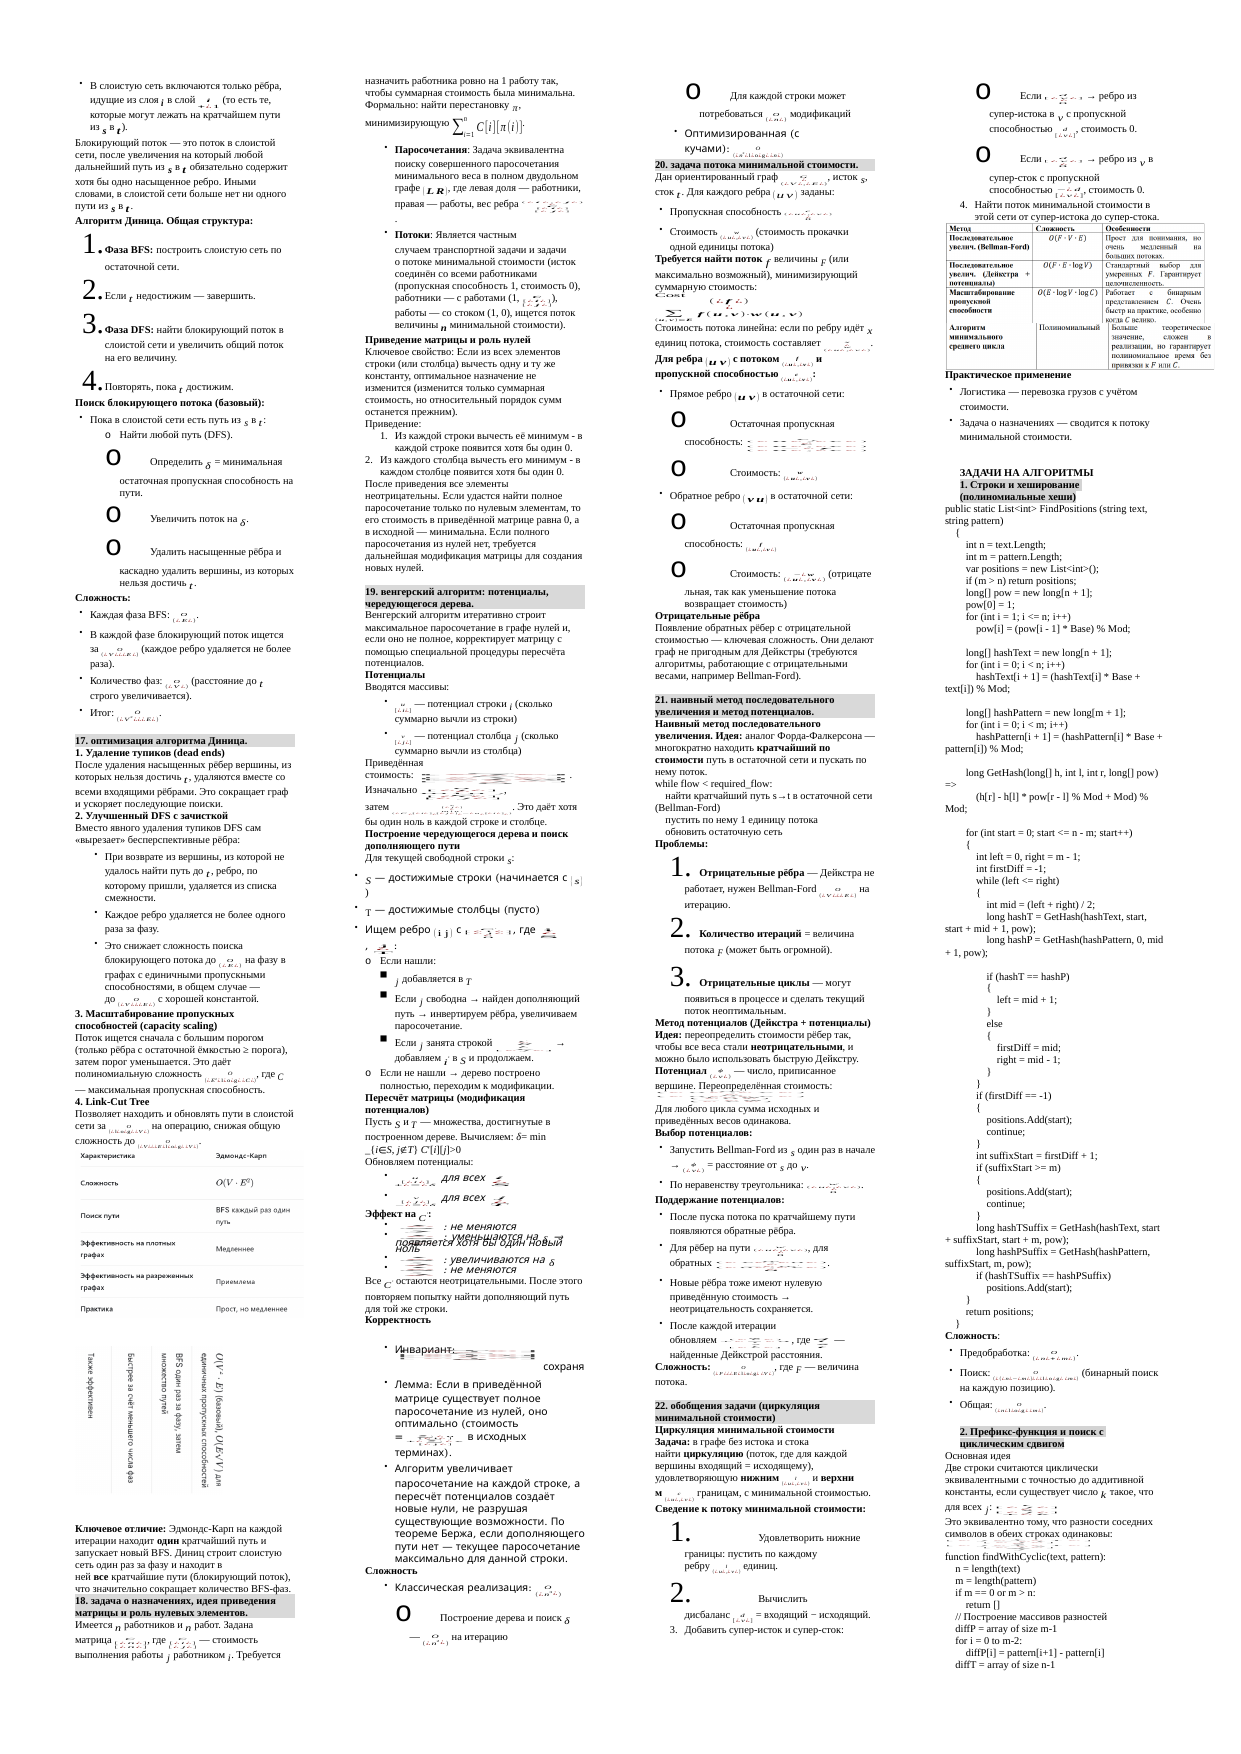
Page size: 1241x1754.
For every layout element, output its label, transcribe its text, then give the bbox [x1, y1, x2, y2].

list После пуска потока по кратчайшему пути появляются обратные рёбра. [655, 1206, 875, 1237]
list Потоки: Является частным случаем транспортной задачи и задачи о потоке минимальной стоимости (исток соединён со всеми работниками (пропускная способность 1, стоимость 0), работники — с работами (1, ), работы — со стоком (1, 0), ищется поток величины минимальной стоимости). [380, 224, 585, 334]
text 22. обобщения задачи (циркуляция минимальной стоимости) [655, 1400, 875, 1424]
list Если нашли: [365, 955, 585, 968]
list Ищем ребро с , где , : [350, 919, 585, 955]
list — потенциал столбца (сколько суммарно вычли из столбца) [380, 725, 585, 757]
list : увеличиваются на [380, 1255, 585, 1265]
text var positions = new List<int>(); [945, 563, 1165, 575]
text positions.Add(start); [945, 1186, 1165, 1198]
list В слоистую сеть включаются только рёбра, идущие из слоя в слой (то есть те, которые могут лежать на кратчайшем пути из в ). [75, 75, 295, 136]
text 17. оптимизация алгоритма Диница. [75, 734, 295, 747]
text Ключевое свойство: Если из всех элементов строки (или столбца) вычесть одну и ту же константу, оптимальное назначение не изменится (изменится только суммарная стоимость, но относительный порядок сумм останется прежним). [365, 346, 585, 418]
text while flow < required_flow: [655, 778, 875, 790]
text pow[i] = (pow[i - 1] * Base) % Mod; [945, 623, 1165, 635]
text 1. Удаление тупиков (dead ends) После удаления насыщенных рёбер вершины, из которых нельзя достичь , удаляются вместе со всеми входящими рёбрами. Это сокращает граф и ускоряет последующие поиски. [75, 747, 295, 810]
list Это эквивалентно тому, что разности соседних символов в обеих строках одинаковы: function findWithCyclic(text, pattern): [945, 1516, 1165, 1563]
text } [945, 1318, 1165, 1329]
text { [945, 527, 1165, 539]
text int n = text.Length; [945, 539, 1165, 551]
text Имеется работников и работ. Задана матрица , где — стоимость выполнения работы работником . Требуется назначить работника ровно на 1 работу так, чтобы суммарная стоимость была минимальна. [75, 1618, 295, 1664]
text Сложность: [945, 1329, 1165, 1342]
text Формально: найти перестановку , минимизирующую . [365, 99, 585, 139]
text Задача: в графе без истока и стока найти циркуляцию (поток, где для каждой вершины входящий = исходящему), удовлетворяющую нижним и верхним границам, с минимальной стоимостью. [655, 1436, 875, 1502]
text if (firstDiff == -1) [945, 1090, 1165, 1102]
list Лемма: Если в приведённой матрице существует полное паросочетание из нулей, оно оптимально (стоимость = в исходных терминах). [380, 1373, 585, 1458]
text Дан ориентированный граф , исток , сток . Для каждого ребра заданы: [655, 171, 875, 201]
text Корректность [365, 1314, 585, 1326]
text Поддержание потенциалов: [655, 1194, 875, 1206]
text long hashP = GetHash(hashPattern, 0, mid + 1, pow); [945, 934, 1165, 958]
text } [945, 1078, 1165, 1090]
list Пока в слоистой сети есть путь из в : [75, 409, 295, 429]
list for i = 0 to m-2: [945, 1634, 1165, 1647]
text int firstDiff = -1; [945, 862, 1165, 874]
text } [945, 1066, 1165, 1078]
text найти кратчайший путь s→t в остаточной сети (Bellman-Ford) [655, 790, 875, 814]
text if (hashT == hashP) [945, 970, 1165, 982]
list По неравенству треугольника: . [655, 1174, 875, 1194]
text long GetHash(long[] h, int l, int r, long[] pow) => [945, 767, 1165, 791]
text После приведения все элементы неотрицательны. Если удастся найти полное паросочетание только по нулевым элементам, то его стоимость в приведённой матрице равна 0, а в исходной — минимальна. Если полного паросочетания из нулей нет, требуется дальнейшая модификация матрицы для создания новых нулей. [365, 477, 585, 573]
list добавляется в [378, 968, 585, 988]
list m = length(pattern) [945, 1575, 1165, 1587]
list Из каждой строки вычесть её минимум - в каждой строке появится хотя бы один 0. [380, 429, 585, 453]
list Если свободна → найден дополняющий путь → инвертируем рёбра, увеличиваем паросочетание. [378, 988, 585, 1032]
text Поиск блокирующего потока (базовый): [75, 397, 295, 409]
text for (int i = 1; i <= n; i++) [945, 611, 1165, 623]
list Фаза DFS: найти блокирующий поток в слоистой сети и увеличить общий поток на его величину. [82, 306, 295, 363]
text Требуется найти поток величины (или максимально возможный), минимизирующий суммарную стоимость: Стоимость потока линейна: если по ребру идёт единиц потока, стоимость составляет . [655, 253, 875, 352]
text 3. Масштабирование пропускных способностей (capacity scaling) Поток ищется сначала с большим порогом (только рёбра с остаточной ёмкостью ≥ порога), затем порог уменьшается. Это даёт полиномиальную сложность , где — максимальная пропускная способность. [75, 1008, 295, 1096]
list Определить = минимальная остаточная пропускная способность на пути. [104, 442, 295, 498]
text Блокирующий поток — это поток в слоистой сети, после увеличения на который любой дальнейший путь из в обязательно содержит хотя бы одно насыщенное ребро. Иными словами, в слоистой сети больше нет ни одного пути из в . [75, 136, 295, 215]
list Паросочетания: Задача эквивалентна поиску совершенного паросочетания минимального веса в полном двудольном графе , где левая доля — работники, правая — работы, вес ребра . [380, 139, 585, 224]
list Стоимость: (отрицательная, так как уменьшение потока возвращает стоимость) [669, 553, 875, 610]
text Для текущей свободной строки : [365, 851, 585, 867]
text for (int i = 0; i < m; i++) [945, 719, 1165, 731]
list — достижимые столбцы (пусто) [350, 899, 585, 919]
list Отрицательные рёбра — Дейкстра не работает, нужен Bellman-Ford на итерацию. [669, 849, 875, 910]
text if (suffixStart >= m) [945, 1162, 1165, 1174]
text Сведение к потоку минимальной стоимости: [655, 1502, 875, 1514]
list Фаза BFS: построить слоистую сеть по остаточной сети. [82, 227, 295, 272]
list Построение дерева и поиск — на итерацию [394, 1597, 585, 1646]
list Оптимизированная (с кучами): [669, 123, 875, 159]
text long[] hashPattern = new long[m + 1]; [945, 707, 1165, 719]
list В каждой фазе блокирующий поток ищется за (каждое ребро удаляется не более раза). [75, 624, 295, 670]
list Добавить супер-исток и супер-сток: [669, 1624, 875, 1636]
list Прямое ребро в остаточной сети: [655, 383, 875, 403]
text { [945, 1030, 1165, 1042]
list — потенциал строки (сколько суммарно вычли из строки) [380, 693, 585, 725]
text { [945, 1102, 1165, 1114]
list Новые рёбра тоже имеют нулевую приведённую стоимость → неотрицательность сохраняется. [655, 1272, 875, 1315]
list Если → ребро из в супер-сток с пропускной способностью , стоимость 0. [974, 138, 1165, 199]
list Общая: . [945, 1393, 1165, 1413]
text if (m > n) return positions; [945, 575, 1165, 587]
text Отрицательные рёбра [655, 610, 875, 622]
text Пересчёт матрицы (модификация потенциалов) [365, 1092, 585, 1116]
text } [945, 1294, 1165, 1306]
list Каждая фаза BFS: . [75, 604, 295, 624]
list n = length(text) [945, 1563, 1165, 1575]
text int m = pattern.Length; [945, 551, 1165, 563]
list Найти поток минимальной стоимости в этой сети от супер-истока до супер-стока. [959, 199, 1165, 222]
list Если занята строкой → добавляем в и продолжаем. [378, 1032, 585, 1067]
list Остаточная пропускная способность: [669, 403, 875, 452]
text pow[0] = 1; [945, 599, 1165, 611]
text 2. Улучшенный DFS с зачисткой Вместо явного удаления тупиков DFS сам «вырезает» бесперспективные рёбра: [75, 810, 295, 846]
text Метод потенциалов (Дейкстра + потенциалы) [655, 1017, 875, 1028]
text if (hashTSuffix == hashPSuffix) [945, 1270, 1165, 1282]
text { [945, 886, 1165, 898]
list Количество итераций = величина потока (может быть огромной). [669, 910, 875, 959]
list Классическая реализация: [380, 1577, 585, 1597]
list — достижимые строки (начинается с ) [350, 867, 585, 899]
text обновить остаточную сеть [655, 826, 875, 838]
text Все остаются неотрицательными. После этого повторяем попытку найти дополняющий путь для той же строки. [365, 1275, 585, 1314]
text 18. задача о назначениях, идея приведения матрицы и роль нулевых элементов. [75, 1594, 295, 1618]
text Для ребра с потоком и пропускной способностью : [655, 352, 875, 383]
text } [945, 1138, 1165, 1150]
list : не меняются [380, 1223, 585, 1233]
list Основная идея [945, 1449, 1165, 1461]
text 19. венгерский алгоритм: потенциалы, чередующегося дерева. [365, 585, 585, 609]
text Сложность [365, 1565, 585, 1577]
text for (int start = 0; start <= n - m; start++) [945, 826, 1165, 838]
list Задача о назначениях — сводится к потоку минимальной стоимости. [945, 412, 1165, 443]
list return [] [945, 1599, 1165, 1611]
list ЗАДАЧИ НА АЛГОРИТМЫ [959, 467, 1165, 479]
list Пропускная способность [655, 201, 875, 221]
list Остаточная пропускная способность: [669, 505, 875, 553]
list Увеличить поток на . [104, 498, 295, 532]
list Если → ребро из супер-истока в с пропускной способностью , стоимость 0. [974, 75, 1165, 138]
text Эффект на : [365, 1207, 585, 1223]
list Предобработка: . [945, 1342, 1165, 1362]
text Приведённая стоимость: . [365, 757, 585, 784]
list 1. Строки и хеширование (полиномиальные хеши) [959, 479, 1165, 503]
list Стоимость: [669, 452, 875, 485]
text Имеется работников и работ. Задана матрица , где — стоимость выполнения работы работником . Требуется назначить работника ровно на 1 работу так, чтобы суммарная стоимость была минимальна. [365, 75, 585, 99]
text hashPattern[i + 1] = (hashPattern[i] * Base + pattern[i]) % Mod; [945, 731, 1165, 754]
text Потенциал — число, приписанное вершине. Переопределённая стоимость: [655, 1064, 875, 1103]
text Проблемы: [655, 838, 875, 849]
text { [945, 982, 1165, 994]
text positions.Add(start); [945, 1114, 1165, 1126]
text } [945, 1006, 1165, 1018]
text long hashT = GetHash(hashText, start, start + mid + 1, pow); [945, 910, 1165, 934]
list Отрицательные циклы — могут появиться в процессе и сделать текущий поток неоптимальным. [669, 959, 875, 1017]
list Инвариант: сохраняется на всех шагах. [380, 1326, 585, 1373]
text { [945, 1174, 1165, 1186]
text positions.Add(start); [945, 1282, 1165, 1294]
list Стоимость (стоимость прокачки одной единицы потока) [655, 221, 875, 253]
text while (left <= right) [945, 874, 1165, 886]
list diffT = array of size n-1 [945, 1658, 1165, 1671]
list diffP[i] = pattern[i+1] - pattern[i] [945, 1647, 1165, 1658]
text Алгоритм Диница. Общая структура: [75, 215, 295, 227]
text int suffixStart = firstDiff + 1; [945, 1150, 1165, 1162]
list Итог: . [75, 702, 295, 723]
text Для любого цикла сумма исходных и приведённых весов одинакова. [655, 1103, 875, 1127]
list : уменьшаются на → появляется хотя бы один новый ноль [380, 1233, 585, 1255]
text Приведение матрицы и роль нулей [365, 334, 585, 346]
list 2. Префикс-функция и поиск с циклическим сдвигом [959, 1426, 1165, 1449]
text left = mid + 1; [945, 994, 1165, 1006]
text Изначально , затем . Это даёт хотя бы один ноль в каждой строке и столбце. [365, 784, 585, 827]
text firstDiff = mid; [945, 1042, 1165, 1054]
list Если не нашли → дерево построено полностью, переходим к модификации. [365, 1067, 585, 1092]
list Повторять, пока достижим. [82, 363, 295, 397]
list Вычислить дисбаланс = входящий − исходящий. [669, 1575, 875, 1624]
text Выбор потенциалов: [655, 1127, 875, 1138]
list Если недостижим — завершить. [82, 272, 295, 306]
list Найти любой путь (DFS). [104, 429, 295, 442]
text for (int i = 0; i < n; i++) [945, 659, 1165, 671]
text else [945, 1018, 1165, 1030]
list if m == 0 or m > n: [945, 1587, 1165, 1599]
text hashText[i + 1] = (hashText[i] * Base + text[i]) % Mod; [945, 671, 1165, 695]
text Ключевое отличие: Эдмондс-Карп на каждой итерации находит один кратчайший путь и запускает новый BFS. Диниц строит слоистую сеть один раз за фазу и находит в ней все кратчайшие пути (блокирующий поток), что значительно сокращает количество BFS-фаз. [75, 1523, 295, 1594]
text Пусть и — множества, достигнутые в построенном дереве. Вычисляем: δ= min​_{i∈S, jT} C′[i][j]>0 [365, 1116, 585, 1155]
text Вводятся массивы: [365, 681, 585, 693]
list Для рёбер на пути , для обратных . [655, 1237, 875, 1272]
text public static List<int> FindPositions (string text, string pattern) [945, 503, 1165, 527]
text Приведение: [365, 418, 585, 429]
text Венгерский алгоритм итеративно строит максимальное паросочетание в графе нулей и, если оно не полное, корректирует матрицу с помощью специальной процедуры пересчёта потенциалов. [365, 609, 585, 669]
list Обратное ребро в остаточной сети: [655, 485, 875, 505]
text Практическое применение [945, 370, 1165, 381]
text Появление обратных рёбер с отрицательной стоимостью — ключевая сложность. Они делают граф не пригодным для Дейкстры (требуются алгоритмы, работающие с отрицательными весами, например Bellman-Ford). [655, 622, 875, 682]
text Построение чередующегося дерева и поиск дополняющего пути [365, 827, 585, 851]
text long hashPSuffix = GetHash(hashPattern, suffixStart, m, pow); [945, 1246, 1165, 1270]
text long[] hashText = new long[n + 1]; [945, 647, 1165, 659]
text Сложность: , где — величина потока. [655, 1361, 875, 1388]
list для всех [380, 1187, 585, 1207]
text int mid = (left + right) / 2; [945, 898, 1165, 910]
text Идея: переопределить стоимости рёбер так, чтобы все веса стали неотрицательными, и можно было использовать быструю Дейкстру. [655, 1028, 875, 1064]
list При возврате из вершины, из которой не удалось найти путь до , ребро, по которому пришли, удаляется из списка смежности. [90, 846, 295, 904]
text Наивный метод последовательного увеличения. Идея: аналог Форда-Фалкерсона — многократно находить кратчайший по стоимости путь в остаточной сети и пускать по нему поток. [655, 718, 875, 778]
list diffP = array of size m-1 [945, 1623, 1165, 1634]
list для всех [380, 1167, 585, 1187]
list Удалить насыщенные рёбра и каскадно удалить вершины, из которых нельзя достичь . [104, 532, 295, 592]
text 20. задача потока минимальной стоимости. [655, 159, 875, 171]
text right = mid - 1; [945, 1054, 1165, 1066]
text Потенциалы [365, 669, 585, 681]
list После каждой итерации обновляем , где — найденные Дейкстрой расстояния. [655, 1315, 875, 1361]
list Две строки считаются циклически эквивалентными с точностью до аддитивной константы, если существует число такое, что для всех : [945, 1461, 1165, 1516]
text continue; [945, 1126, 1165, 1138]
text пустить по нему 1 единицу потока [655, 814, 875, 826]
text 21. наивный метод последовательного увеличения и метод потенциалов. [655, 694, 875, 718]
text return positions; [945, 1306, 1165, 1318]
list Из каждого столбца вычесть его минимум - в каждом столбце появится хотя бы один 0. [365, 453, 585, 477]
text { [945, 838, 1165, 850]
list : не меняются [380, 1265, 585, 1275]
text Обновляем потенциалы: [365, 1155, 585, 1167]
list Удовлетворить нижние границы: пустить по каждому ребру единиц. [669, 1514, 875, 1575]
list // Построение массивов разностей [945, 1611, 1165, 1623]
text int left = 0, right = m - 1; [945, 850, 1165, 862]
text Сложность: [75, 592, 295, 604]
text Циркуляция минимальной стоимости [655, 1424, 875, 1436]
list Это снижает сложность поиска блокирующего потока до на фазу в графах с единичными пропускными способностями, в общем случае — до с хорошей константой. [90, 935, 295, 1008]
list Запустить Bellman-Ford из один раз в начале → = расстояние от до . [655, 1138, 875, 1174]
text } [945, 1210, 1165, 1222]
text 4. Link-Cut Tree Позволяет находить и обновлять пути в слоистой сети за на операцию, снижая общую сложность до . [75, 1096, 295, 1150]
list Каждое ребро удаляется не более одного раза за фазу. [90, 904, 295, 935]
text continue; [945, 1198, 1165, 1210]
text (h[r] - h[l] * pow[r - l] % Mod + Mod) % Mod; [945, 791, 1165, 814]
list Для каждой строки может потребоваться модификаций [684, 75, 875, 123]
list Количество фаз: (расстояние до строго увеличивается). [75, 670, 295, 702]
list Логистика — перевозка грузов с учётом стоимости. [945, 381, 1165, 412]
list Алгоритм увеличивает паросочетание на каждой строке, а пересчёт потенциалов создаёт новые нули, не разрушая существующие возможности. По теореме Бержа, если дополняющего пути нет — текущее паросочетание максимально для данной строки. [380, 1458, 585, 1565]
text long[] pow = new long[n + 1]; [945, 587, 1165, 599]
list Поиск: (бинарный поиск на каждую позицию). [945, 1362, 1165, 1393]
text long hashTSuffix = GetHash(hashText, start + suffixStart, start + m, pow); [945, 1222, 1165, 1246]
